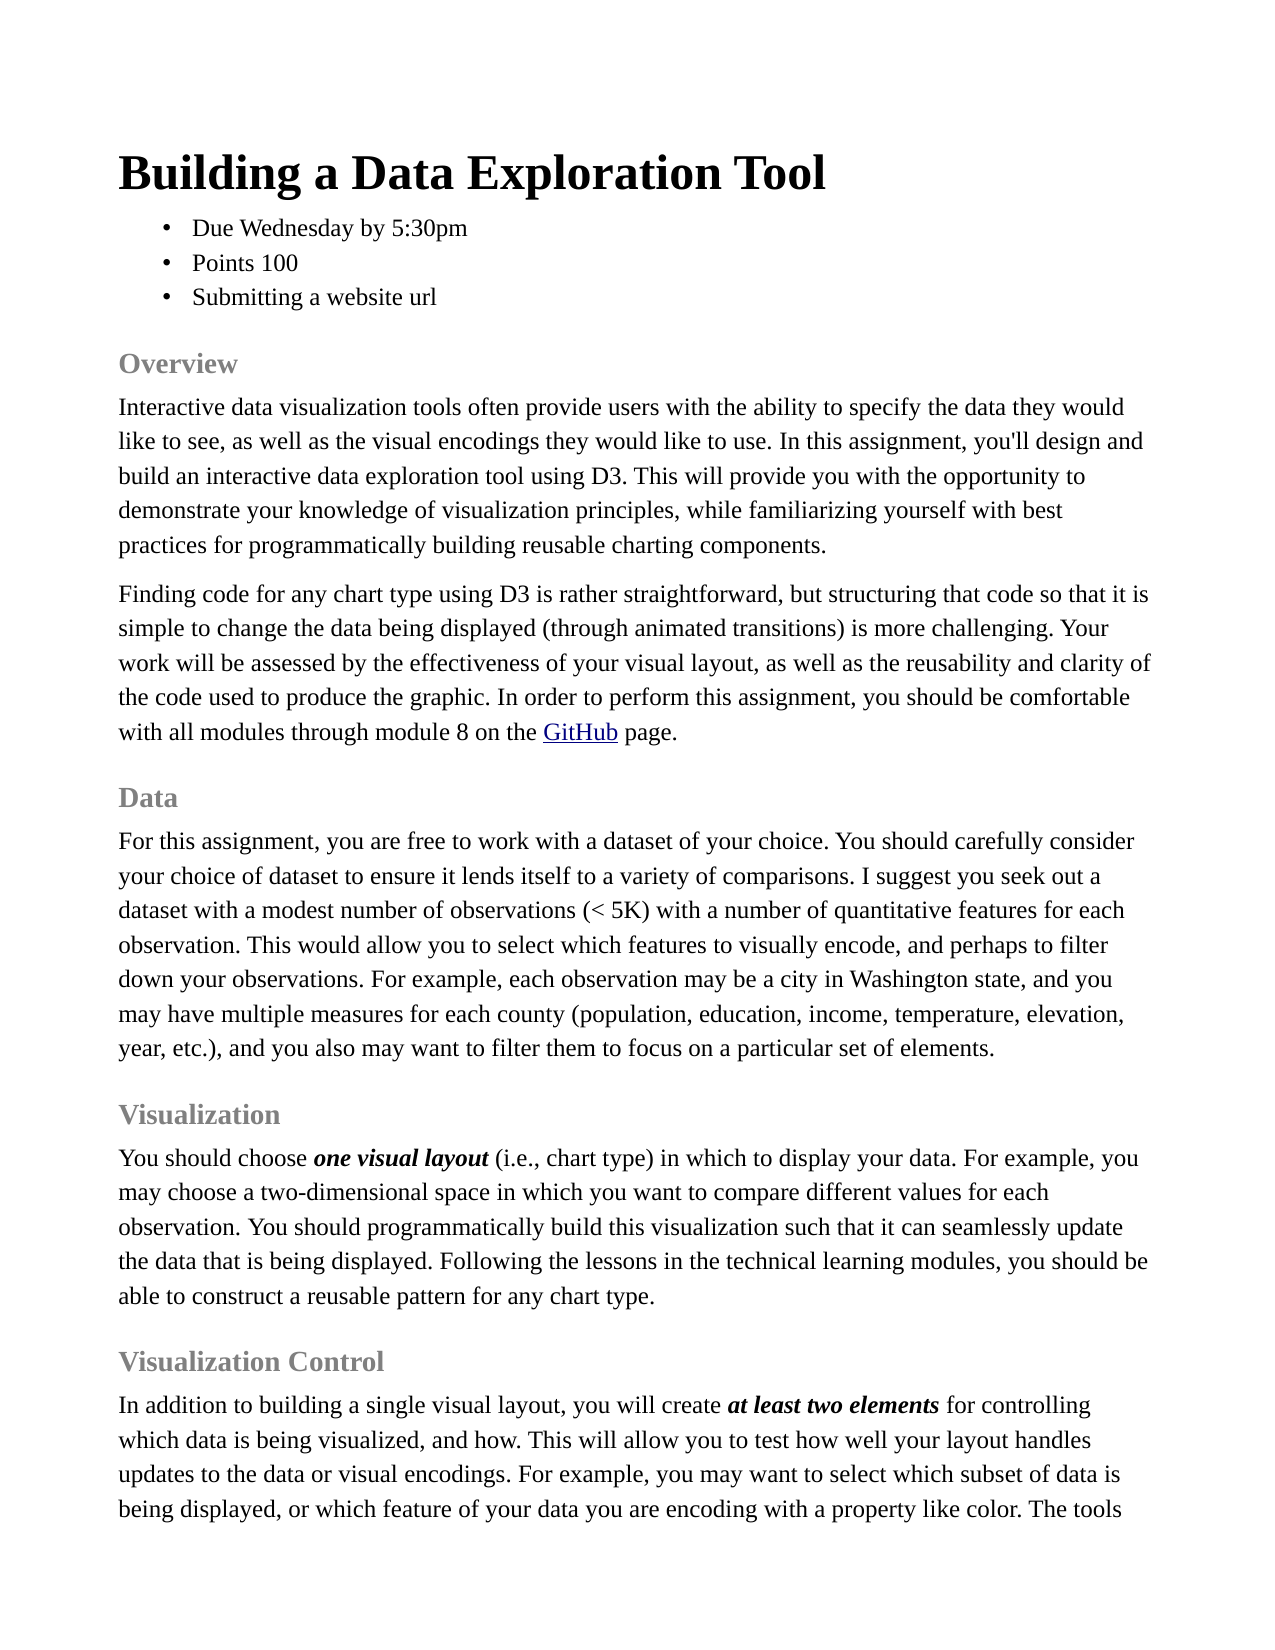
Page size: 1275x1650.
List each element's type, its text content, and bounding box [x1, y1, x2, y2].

list Submitting a website url [162, 282, 1157, 311]
list Points 100 [162, 248, 1157, 276]
subtitle Data [118, 780, 1157, 814]
subtitle Overview [118, 346, 1157, 379]
subtitle Building a Data Exploration Tool [118, 143, 1157, 201]
text You should choose one visual layout (i.e., chart type) in which to display your data. For example, you may choose a two-dimensional space in which you want to compare different values for each observation. You should programmatically build this visualization such that it can seamlessly update the data that is being displayed. Following the lessons in the technical learning modules, you should be able to construct a reusable pattern for any chart type. [118, 1143, 1157, 1309]
subtitle Visualization Control [118, 1344, 1157, 1378]
text Finding code for any chart type using D3 is rather straightforward, but structuring that code so that it is simple to change the data being displayed (through animated transitions) is more challenging. Your work will be assessed by the effectiveness of your visual layout, as well as the reusability and clarity of the code used to produce the graphic. In order to perform this assignment, you should be comfortable with all modules through module 8 on the GitHub page. [118, 579, 1157, 745]
text In addition to building a single visual layout, you will create at least two elements for controlling which data is being visualized, and how. This will allow you to test how well your layout handles updates to the data or visual encodings. For example, you may want to select which subset of data is being displayed, or which feature of your data you are encoding with a property like color. The tools [118, 1391, 1157, 1523]
text For this assignment, you are free to work with a dataset of your choice. You should carefully consider your choice of dataset to ensure it lends itself to a variety of comparisons. I suggest you seek out a dataset with a modest number of observations (< 5K) with a number of quantitative features for each observation. This would allow you to select which features to visually encode, and perhaps to filter down your observations. For example, each observation may be a city in Washington state, and you may have multiple measures for each county (population, education, income, temperature, elevation, year, etc.), and you also may want to filter them to focus on a particular set of elements. [118, 826, 1157, 1062]
text Interactive data visualization tools often provide users with the ability to specify the data they would like to see, as well as the visual encodings they would like to use. In this assignment, you'll design and build an interactive data exploration tool using D3. This will provide you with the opportunity to demonstrate your knowledge of visualization principles, while familiarizing yourself with best practices for programmatically building reusable charting components. [118, 392, 1157, 558]
list Due Wednesday by 5:30pm [162, 213, 1157, 242]
subtitle Visualization [118, 1097, 1157, 1130]
